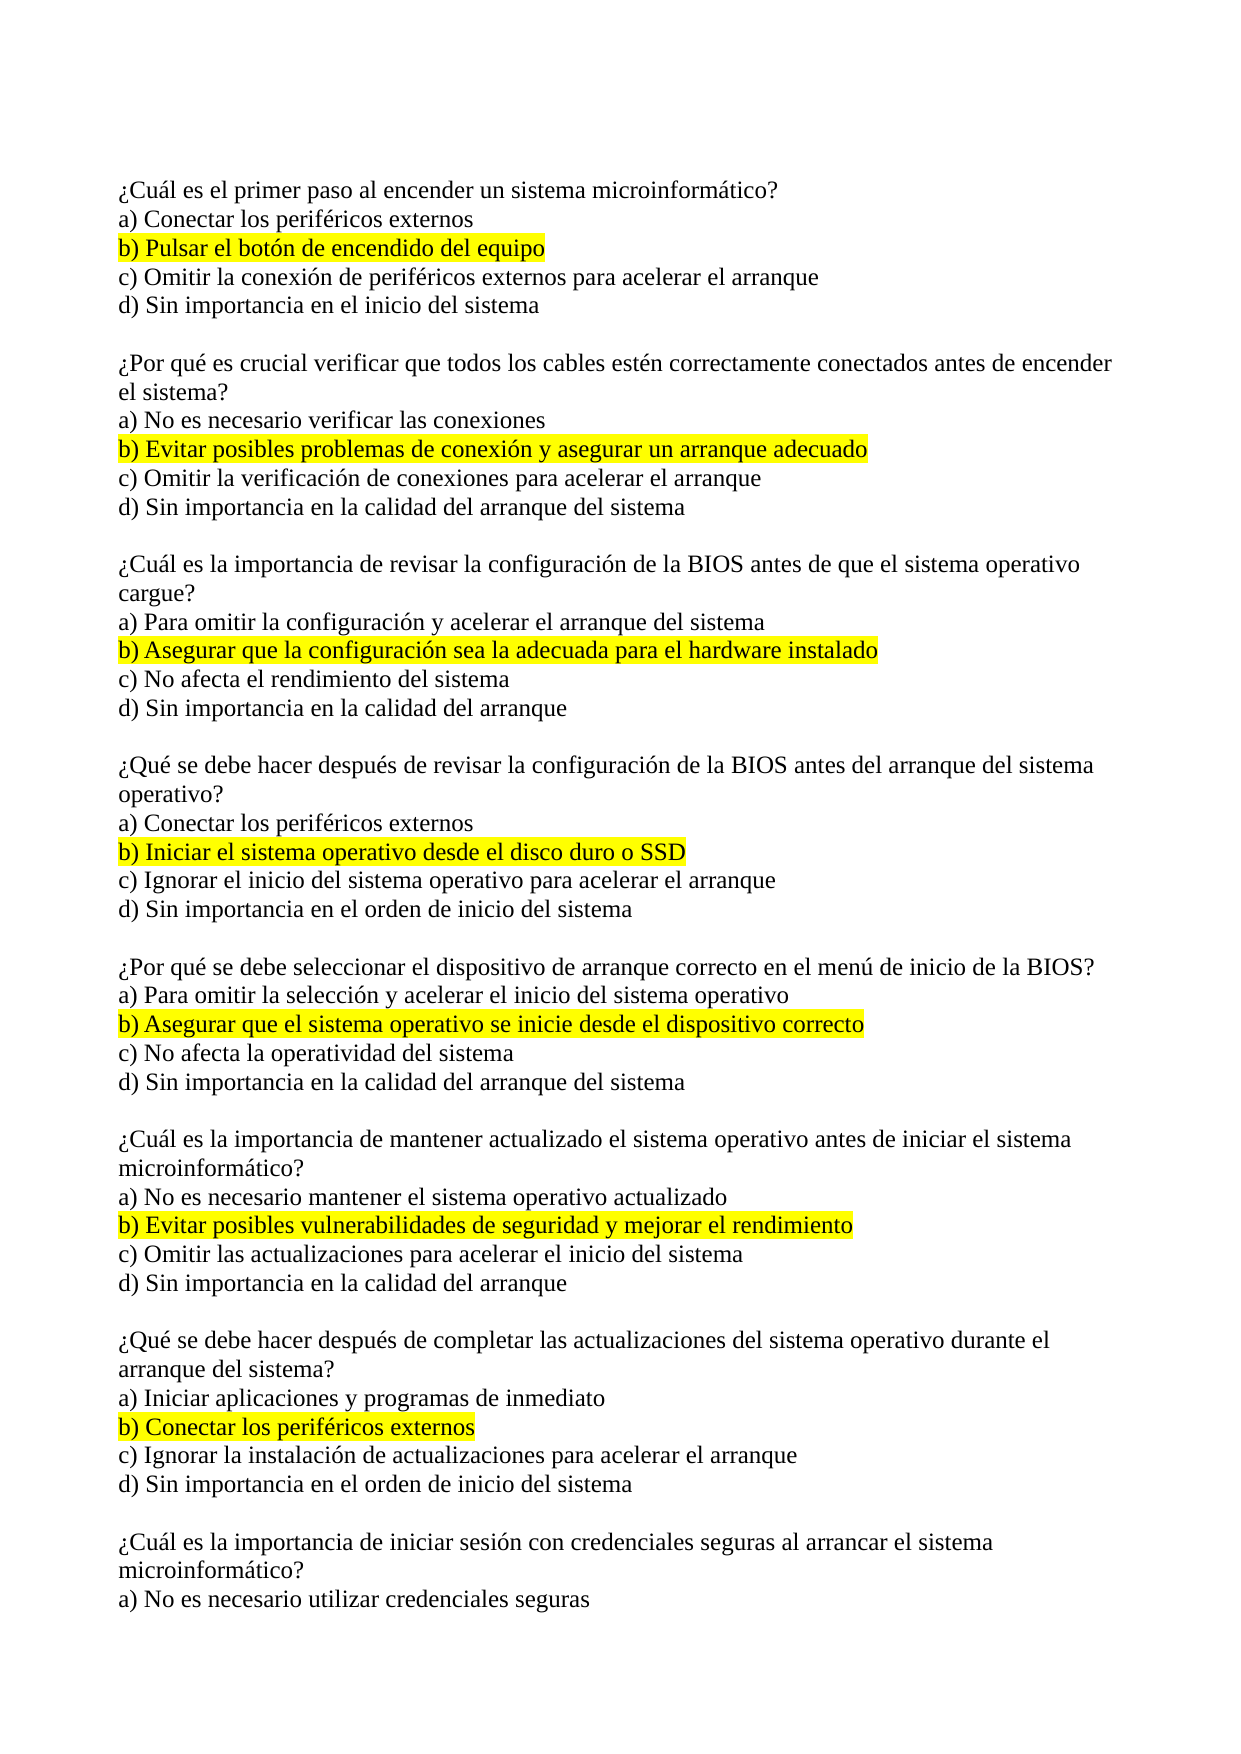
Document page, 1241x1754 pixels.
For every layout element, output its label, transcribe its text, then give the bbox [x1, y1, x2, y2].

text b) Conectar los periféricos externos [118, 1412, 1122, 1441]
text d) Sin importancia en la calidad del arranque del sistema [118, 492, 1122, 521]
text ¿Qué se debe hacer después de revisar la configuración de la BIOS antes del arranque del sistema operativo? [118, 751, 1122, 808]
text c) Omitir la verificación de conexiones para acelerar el arranque [118, 463, 1122, 492]
text c) No afecta el rendimiento del sistema [118, 664, 1122, 693]
text a) Iniciar aplicaciones y programas de inmediato [118, 1383, 1122, 1412]
text b) Asegurar que el sistema operativo se inicie desde el dispositivo correcto [118, 1009, 1122, 1038]
text a) Conectar los periféricos externos [118, 808, 1122, 837]
text d) Sin importancia en el orden de inicio del sistema [118, 894, 1122, 923]
text c) Ignorar la instalación de actualizaciones para acelerar el arranque [118, 1441, 1122, 1469]
text b) Evitar posibles vulnerabilidades de seguridad y mejorar el rendimiento [118, 1211, 1122, 1239]
text ¿Cuál es la importancia de iniciar sesión con credenciales seguras al arrancar el sistema microinformático? [118, 1527, 1122, 1584]
text ¿Qué se debe hacer después de completar las actualizaciones del sistema operativo durante el arranque del sistema? [118, 1326, 1122, 1383]
text b) Asegurar que la configuración sea la adecuada para el hardware instalado [118, 636, 1122, 664]
text c) Ignorar el inicio del sistema operativo para acelerar el arranque [118, 866, 1122, 894]
text d) Sin importancia en la calidad del arranque [118, 693, 1122, 722]
text c) Omitir las actualizaciones para acelerar el inicio del sistema [118, 1239, 1122, 1268]
text a) Para omitir la configuración y acelerar el arranque del sistema [118, 607, 1122, 636]
text d) Sin importancia en la calidad del arranque [118, 1268, 1122, 1297]
text a) No es necesario mantener el sistema operativo actualizado [118, 1182, 1122, 1211]
text a) Conectar los periféricos externos [118, 204, 1122, 233]
text b) Iniciar el sistema operativo desde el disco duro o SSD [118, 837, 1122, 866]
text ¿Por qué se debe seleccionar el dispositivo de arranque correcto en el menú de inicio de la BIOS? [118, 952, 1122, 981]
text d) Sin importancia en el inicio del sistema [118, 291, 1122, 319]
text b) Evitar posibles problemas de conexión y asegurar un arranque adecuado [118, 434, 1122, 463]
text b) Pulsar el botón de encendido del equipo [118, 233, 1122, 262]
text ¿Por qué es crucial verificar que todos los cables estén correctamente conectados antes de encender el sistema? [118, 348, 1122, 406]
text a) No es necesario verificar las conexiones [118, 406, 1122, 434]
text ¿Cuál es la importancia de revisar la configuración de la BIOS antes de que el sistema operativo cargue? [118, 549, 1122, 607]
text c) Omitir la conexión de periféricos externos para acelerar el arranque [118, 262, 1122, 291]
text ¿Cuál es la importancia de mantener actualizado el sistema operativo antes de iniciar el sistema microinformático? [118, 1124, 1122, 1182]
text a) No es necesario utilizar credenciales seguras [118, 1584, 1122, 1613]
text c) No afecta la operatividad del sistema [118, 1038, 1122, 1067]
text d) Sin importancia en el orden de inicio del sistema [118, 1469, 1122, 1498]
text a) Para omitir la selección y acelerar el inicio del sistema operativo [118, 981, 1122, 1009]
text ¿Cuál es el primer paso al encender un sistema microinformático? [118, 176, 1122, 204]
text d) Sin importancia en la calidad del arranque del sistema [118, 1067, 1122, 1096]
